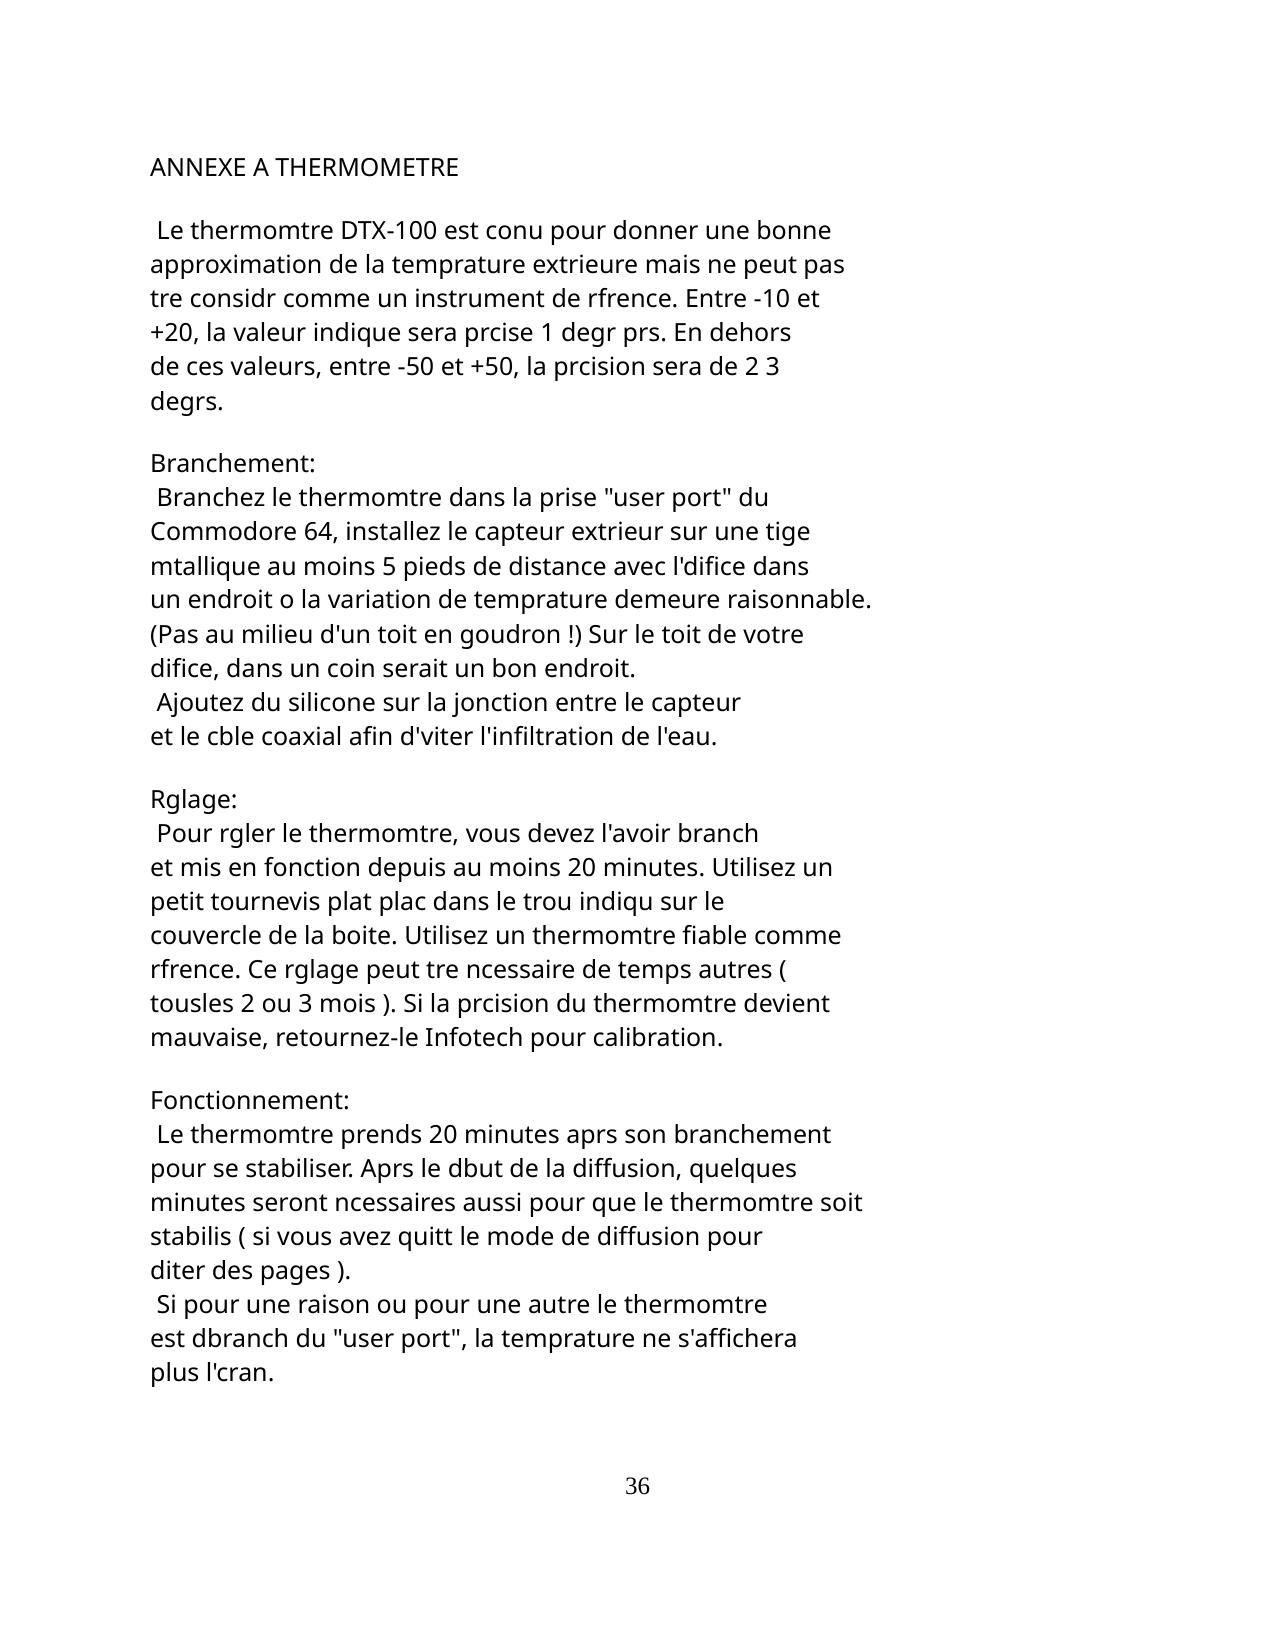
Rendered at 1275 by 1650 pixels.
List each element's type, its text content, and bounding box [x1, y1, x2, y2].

text et le cble coaxial afin d'viter l'infiltration de l'eau. [150, 718, 1125, 752]
text rfrence. Ce rglage peut tre ncessaire de temps autres ( [150, 952, 1125, 986]
text Si pour une raison ou pour une autre le thermomtre [150, 1287, 1125, 1321]
text et mis en fonction depuis au moins 20 minutes. Utilisez un [150, 849, 1125, 883]
text couvercle de la boite. Utilisez un thermomtre fiable comme [150, 917, 1125, 952]
text +20, la valeur indique sera prcise 1 degr prs. En dehors [150, 315, 1125, 349]
text Le thermomtre DTX-100 est conu pour donner une bonne [150, 213, 1125, 247]
text (Pas au milieu d'un toit en goudron !) Sur le toit de votre [150, 616, 1125, 650]
text pour se stabiliser. Aprs le dbut de la diffusion, quelques [150, 1151, 1125, 1185]
text est dbranch du "user port", la temprature ne s'affichera [150, 1321, 1125, 1355]
text degrs. [150, 383, 1125, 417]
text Rglage: [150, 781, 1125, 815]
text tousles 2 ou 3 mois ). Si la prcision du thermomtre devient [150, 986, 1125, 1020]
text diter des pages ). [150, 1253, 1125, 1287]
text petit tournevis plat plac dans le trou indiqu sur le [150, 883, 1125, 917]
text tre considr comme un instrument de rfrence. Entre -10 et [150, 281, 1125, 315]
text Branchement: [150, 446, 1125, 480]
text Fonctionnement: [150, 1082, 1125, 1117]
text difice, dans un coin serait un bon endroit. [150, 650, 1125, 684]
text mtallique au moins 5 pieds de distance avec l'difice dans [150, 548, 1125, 582]
text ANNEXE A THERMOMETRE [150, 150, 1125, 184]
text Le thermomtre prends 20 minutes aprs son branchement [150, 1117, 1125, 1151]
text plus l'cran. [150, 1355, 1125, 1389]
text Branchez le thermomtre dans la prise "user port" du [150, 480, 1125, 514]
text minutes seront ncessaires aussi pour que le thermomtre soit [150, 1185, 1125, 1219]
text Commodore 64, installez le capteur extrieur sur une tige [150, 514, 1125, 548]
text approximation de la temprature extrieure mais ne peut pas [150, 247, 1125, 281]
text Ajoutez du silicone sur la jonction entre le capteur [150, 684, 1125, 718]
text Pour rgler le thermomtre, vous devez l'avoir branch [150, 815, 1125, 849]
text un endroit o la variation de temprature demeure raisonnable. [150, 582, 1125, 616]
text de ces valeurs, entre -50 et +50, la prcision sera de 2 3 [150, 349, 1125, 383]
text mauvaise, retournez-le Infotech pour calibration. [150, 1020, 1125, 1054]
text stabilis ( si vous avez quitt le mode de diffusion pour [150, 1219, 1125, 1253]
